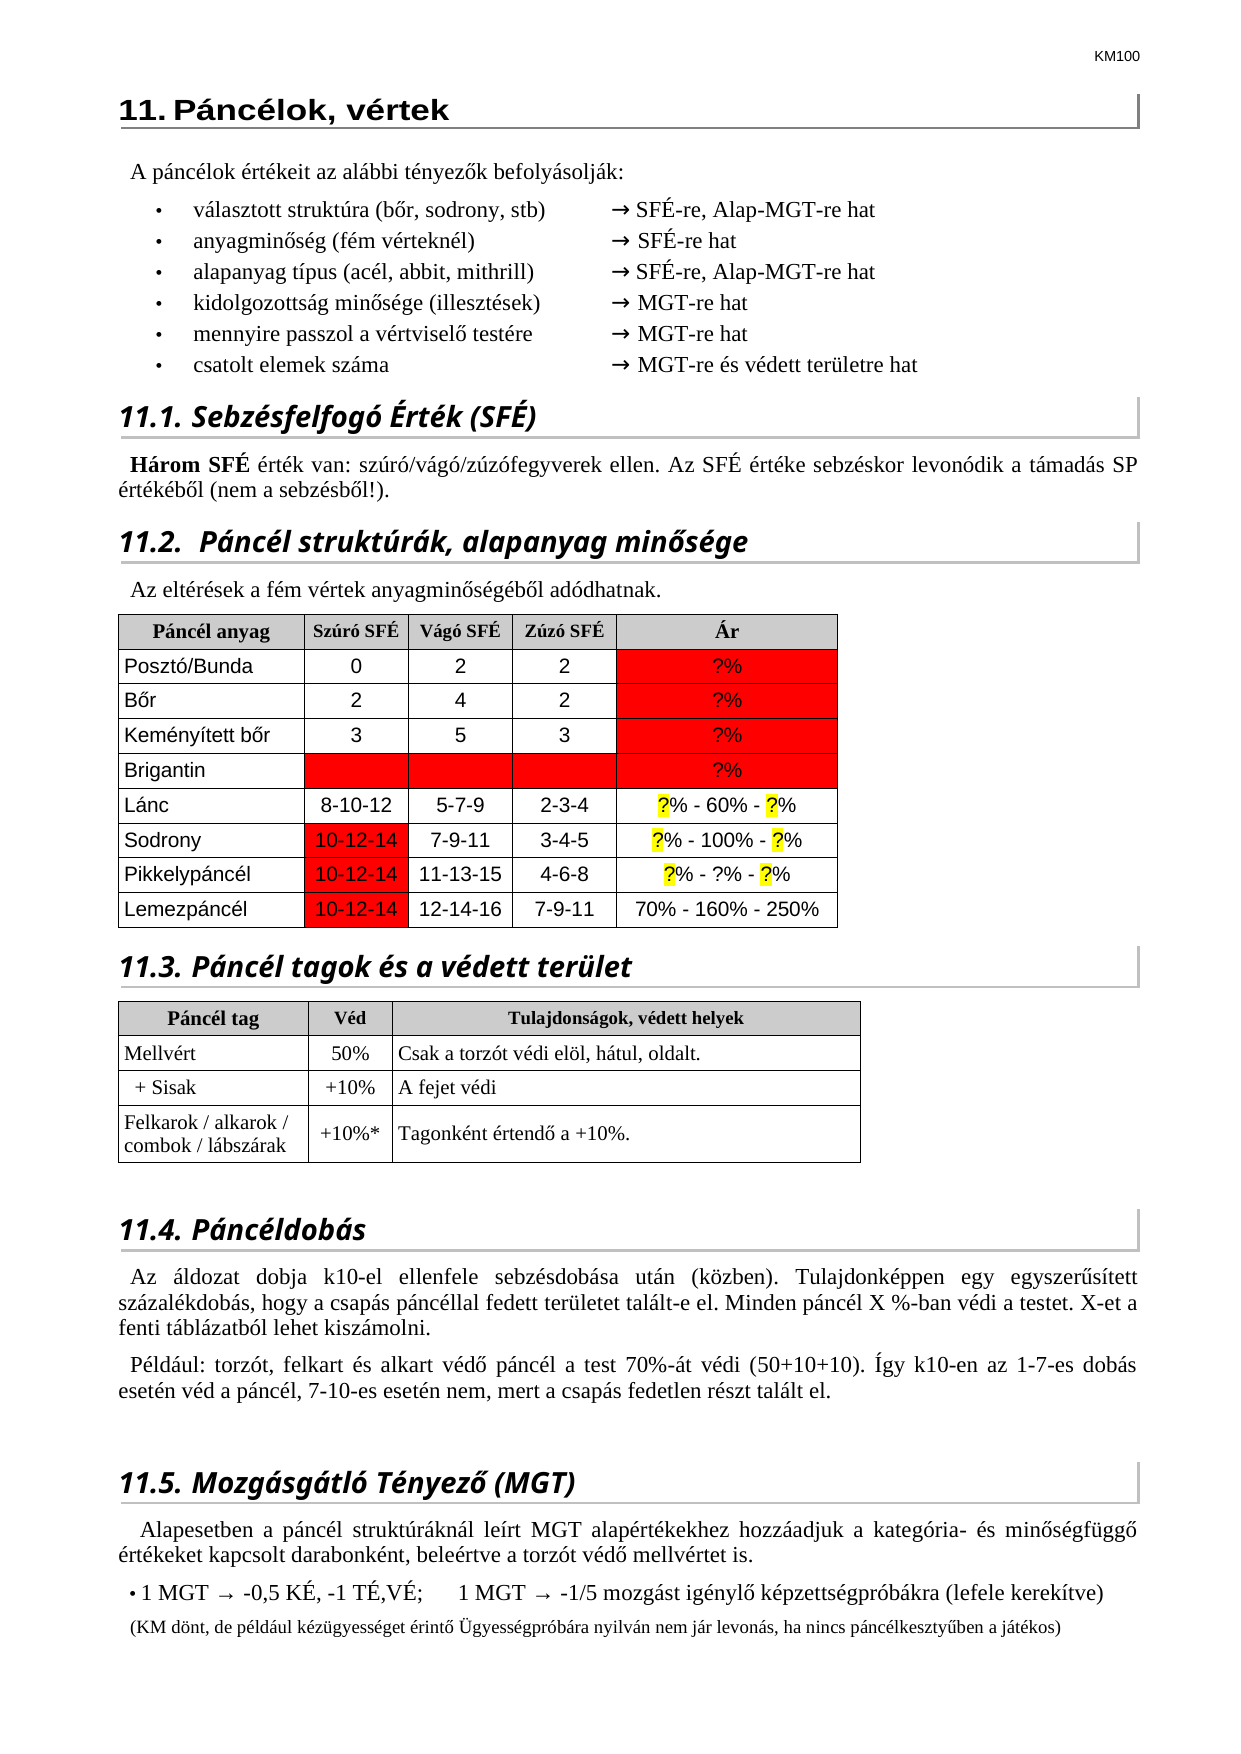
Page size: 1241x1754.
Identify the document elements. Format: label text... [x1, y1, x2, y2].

subtitle Sebzésfelfogó Érték (SFÉ) [118, 397, 1137, 436]
table_header Zúzó SFÉ [513, 615, 616, 649]
table_cell ?% - 100% - ?% [617, 824, 837, 857]
table_cell 2 [513, 650, 616, 683]
table_cell 50% [309, 1036, 392, 1070]
subtitle Páncélok, vértek [118, 94, 1137, 127]
text Az áldozat dobja k10-el ellenfele sebzésdobása után (közben). Tulajdonképpen egy egyszerűsített százalékdobás, hogy a csapás páncéllal fedett területet talált-e el. Minden páncél X %-ban védi a testet. X-et a fenti táblázatból lehet kiszámolni. [118, 1264, 1140, 1341]
table_cell 2 [409, 650, 512, 683]
table_header Páncél anyag [119, 615, 304, 649]
text Három SFÉ érték van: szúró/vágó/zúzófegyverek ellen. Az SFÉ értéke sebzéskor levonódik a támadás SP értékéből (nem a sebzésből!). [118, 452, 1140, 503]
table_cell [409, 754, 512, 788]
table_header Vágó SFÉ [409, 615, 512, 649]
table_cell 7-9-11 [409, 824, 512, 857]
list csatolt elemek száma → MGT-re és védett területre hat [156, 351, 1140, 378]
subtitle Páncél tagok és a védett terület [118, 946, 1137, 986]
table_cell ?% [617, 650, 837, 683]
table_cell [305, 754, 408, 788]
table_cell Pikkelypáncél [119, 858, 304, 892]
subtitle Páncél struktúrák, alapanyag minősége [118, 522, 1137, 561]
table_cell 2 [513, 684, 616, 718]
table_cell 12-14-16 [409, 893, 512, 927]
text Alapesetben a páncél struktúráknál leírt MGT alapértékekhez hozzáadjuk a kategória- és minőségfüggő értékeket kapcsolt darabonként, beleértve a torzót védő mellvértet is. [118, 1517, 1140, 1568]
list anyagminőség (fém vérteknél) → SFÉ-re hat [156, 227, 1140, 254]
table_cell + Sisak [119, 1071, 308, 1105]
list választott struktúra (bőr, sodrony, stb) → SFÉ-re, Alap-MGT-re hat [156, 196, 1140, 223]
table_cell 0 [305, 650, 408, 683]
table_cell A fejet védi [393, 1071, 860, 1105]
table_cell Lánc [119, 789, 304, 823]
list alapanyag típus (acél, abbit, mithrill) → SFÉ-re, Alap-MGT-re hat [156, 258, 1140, 285]
text A páncélok értékeit az alábbi tényezők befolyásolják: [118, 159, 1140, 184]
table_cell ?% [617, 719, 837, 753]
table_cell 2 [305, 684, 408, 718]
subtitle Mozgásgátló Tényező (MGT) [118, 1462, 1137, 1502]
table_cell Bőr [119, 684, 304, 718]
table_cell Felkarok / alkarok / combok / lábszárak [119, 1106, 308, 1162]
table_cell 10-12-14 [305, 858, 408, 892]
table_cell 3-4-5 [513, 824, 616, 857]
table_header Szúró SFÉ [305, 615, 408, 649]
table_cell Tagonként értendő a +10%. [393, 1106, 860, 1162]
table_cell 3 [305, 719, 408, 753]
text (KM dönt, de például kézügyességet érintő Ügyességpróbára nyilván nem jár levonás, ha nincs páncélkesztyűben a játékos) [118, 1617, 1140, 1638]
table_cell Keményített bőr [119, 719, 304, 753]
table_cell 70% - 160% - 250% [617, 893, 837, 927]
text Például: torzót, felkart és alkart védő páncél a test 70%-át védi (50+10+10). Így k10-en az 1-7-es dobás esetén véd a páncél, 7-10-es esetén nem, mert a csapás fedetlen részt talált el. [118, 1352, 1140, 1403]
table_cell ?% - ?% - ?% [617, 858, 837, 892]
table_cell 11-13-15 [409, 858, 512, 892]
list mennyire passzol a vértviselő testére → MGT-re hat [156, 320, 1140, 347]
table_cell 4 [409, 684, 512, 718]
table_header Páncél tag [119, 1002, 308, 1035]
table_cell Mellvért [119, 1036, 308, 1070]
table_cell ?% - 60% - ?% [617, 789, 837, 823]
table_cell 5 [409, 719, 512, 753]
table_cell 7-9-11 [513, 893, 616, 927]
table_cell Posztó/Bunda [119, 650, 304, 683]
table_cell Lemezpáncél [119, 893, 304, 927]
table_header Véd [309, 1002, 392, 1035]
table_cell ?% [617, 754, 837, 788]
table_cell 10-12-14 [305, 824, 408, 857]
table_cell Brigantin [119, 754, 304, 788]
table_header Tulajdonságok, védett helyek [393, 1002, 860, 1035]
table_cell [513, 754, 616, 788]
table_cell 8-10-12 [305, 789, 408, 823]
list 1 MGT → -0,5 KÉ, -1 TÉ,VÉ; 1 MGT → -1/5 mozgást igénylő képzettségpróbákra (lefele kerekítve) [129, 1580, 1140, 1605]
table_cell +10%* [309, 1106, 392, 1162]
table_cell Sodrony [119, 824, 304, 857]
text Az eltérések a fém vértek anyagminőségéből adódhatnak. [118, 577, 1140, 602]
table_cell Csak a torzót védi elöl, hátul, oldalt. [393, 1036, 860, 1070]
table_cell +10% [309, 1071, 392, 1105]
table_header Ár [617, 615, 837, 649]
table_cell 2-3-4 [513, 789, 616, 823]
table_cell 4-6-8 [513, 858, 616, 892]
table_cell 5-7-9 [409, 789, 512, 823]
table_cell 10-12-14 [305, 893, 408, 927]
list kidolgozottság minősége (illesztések) → MGT-re hat [156, 289, 1140, 316]
table_cell 3 [513, 719, 616, 753]
subtitle Páncéldobás [118, 1209, 1137, 1249]
table_cell ?% [617, 684, 837, 718]
